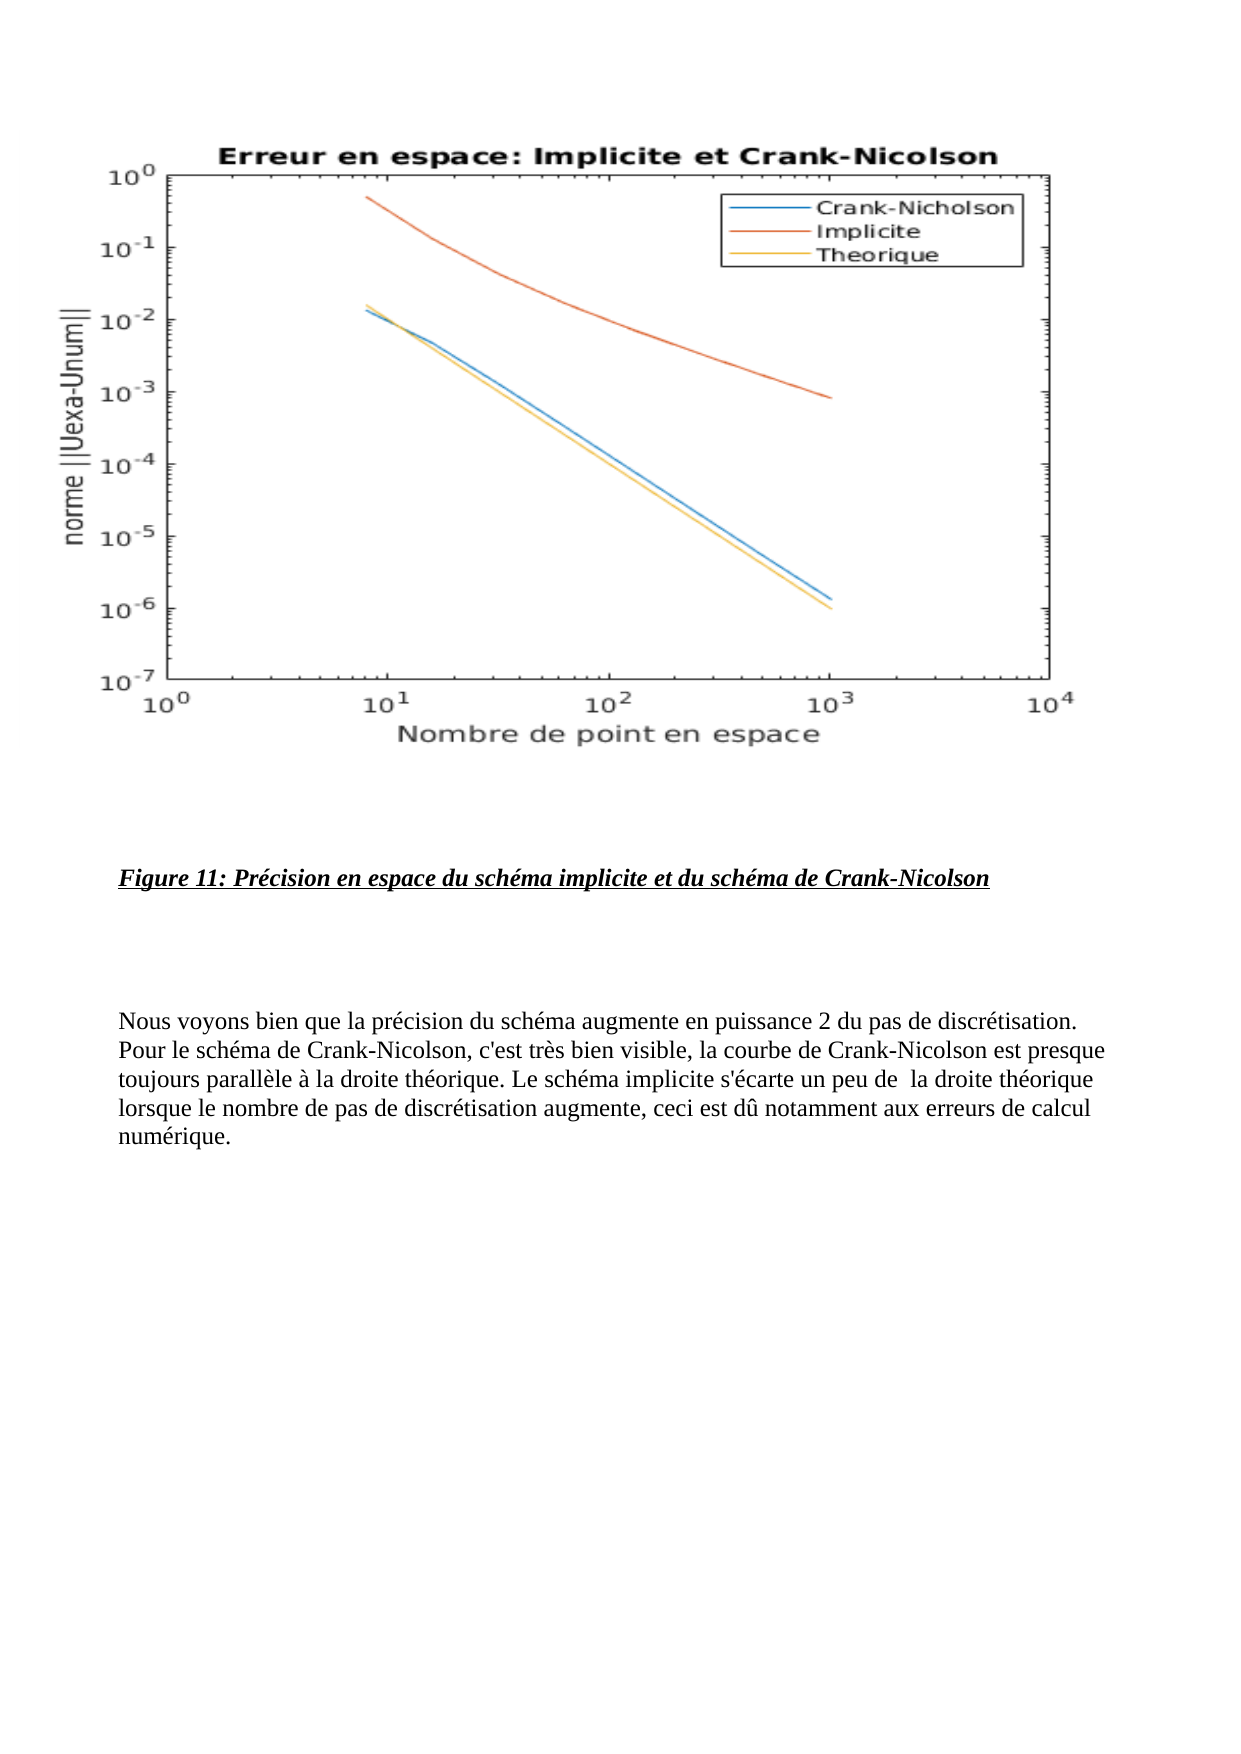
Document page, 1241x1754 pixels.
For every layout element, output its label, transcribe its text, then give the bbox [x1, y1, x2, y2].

text Nous voyons bien que la précision du schéma augmente en puissance 2 du pas de discrétisation. Pour le schéma de Crank-Nicolson, c'est très bien visible, la courbe de Crank-Nicolson est presque toujours parallèle à la droite théorique. Le schéma implicite s'écarte un peu de la droite théorique lorsque le nombre de pas de discrétisation augmente, ceci est dû notamment aux erreurs de calcul numérique. [118, 1006, 1122, 1150]
picture [18, 130, 1159, 748]
text Figure 11: Précision en espace du schéma implicite et du schéma de Crank-Nicolson [118, 863, 1122, 891]
